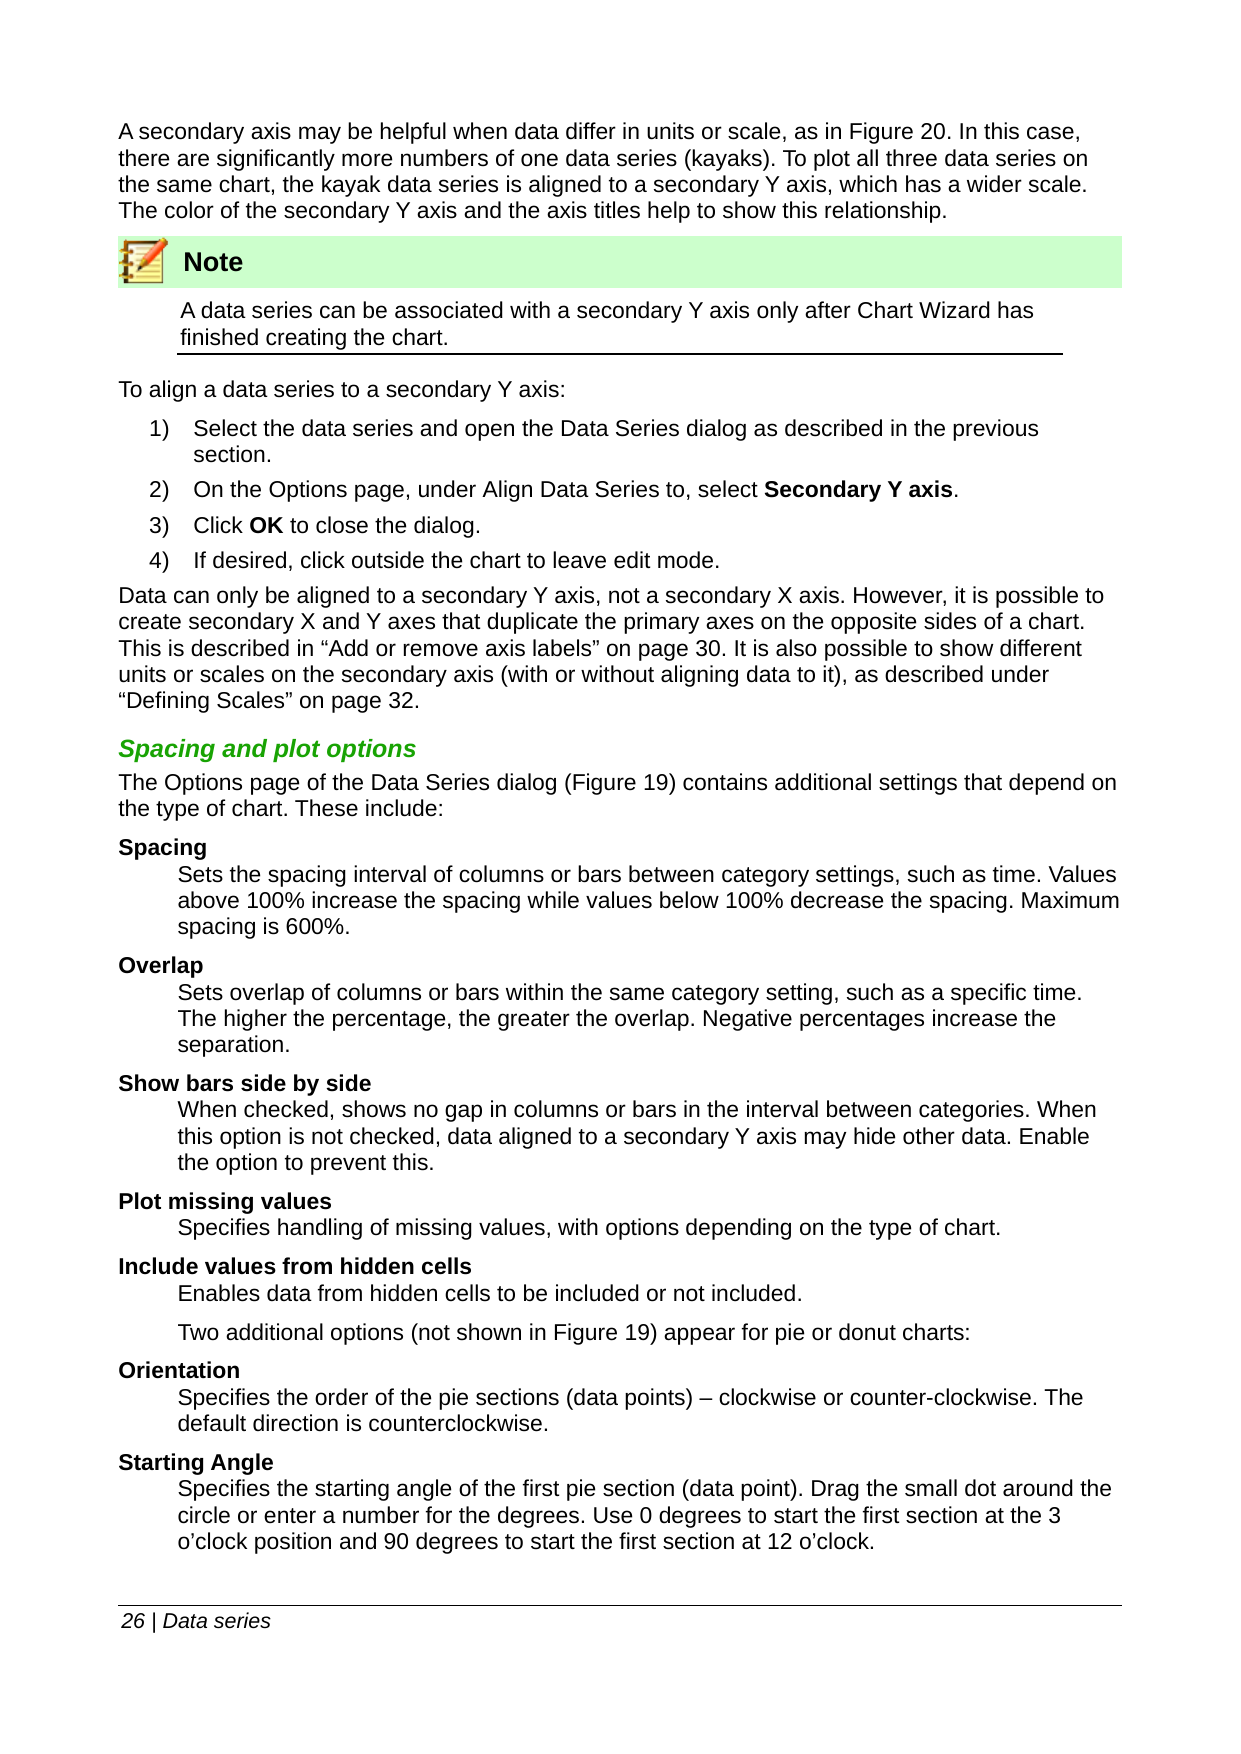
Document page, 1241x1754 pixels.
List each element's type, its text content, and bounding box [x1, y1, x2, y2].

list Select the data series and open the Data Series dialog as described in the previous section. [169, 415, 1122, 467]
list If desired, click outside the chart to leave edit mode. [169, 547, 1122, 573]
subtitle Note [118, 236, 1122, 288]
text Specifies the starting angle of the first pie section (data point). Drag the small dot around the circle or enter a number for the degrees. Use 0 degrees to start the first section at the 3 o’clock position and 90 degrees to start the first section at 12 o’clock. [177, 1475, 1122, 1554]
list On the Options page, under Align Data Series to, select Secondary Y axis. [169, 476, 1122, 503]
text Enables data from hidden cells to be included or not included. [177, 1279, 1122, 1306]
text Specifies handling of missing values, with options depending on the type of chart. [177, 1214, 1122, 1241]
text Data can only be aligned to a secondary Y axis, not a secondary X axis. However, it is possible to create secondary X and Y axes that duplicate the primary axes on the opposite sides of a chart. This is described in “Add or remove axis labels” on page 30. It is also possible to show different units or scales on the secondary axis (with or without aligning data to it), as described under “Defining Scales” on page 32. [118, 582, 1122, 714]
text To align a data series to a secondary Y axis: [118, 376, 1122, 402]
text Orientation [118, 1357, 1122, 1384]
text A data series can be associated with a secondary Y axis only after Chart Wizard has finished creating the chart. [177, 294, 1063, 353]
text Sets the spacing interval of columns or bars between category settings, such as time. Values above 100% increase the spacing while values below 100% decrease the spacing. Maximum spacing is 600%. [177, 861, 1122, 940]
text A secondary axis may be helpful when data differ in units or scale, as in Figure 20. In this case, there are significantly more numbers of one data series (kayaks). To plot all three data series on the same chart, the kayak data series is aligned to a secondary Y axis, which has a wider scale. The color of the secondary Y axis and the axis titles help to show this relationship. [118, 118, 1122, 223]
text Starting Angle [118, 1449, 1122, 1475]
text Two additional options (not shown in Figure 19) appear for pie or donut charts: [177, 1318, 1122, 1345]
text Show bars side by side [118, 1070, 1122, 1096]
picture [119, 236, 170, 287]
text The Options page of the Data Series dialog (Figure 19) contains additional settings that depend on the type of chart. These include: [118, 769, 1122, 822]
text Specifies the order of the pie sections (data points) – clockwise or counter-clockwise. The default direction is counterclockwise. [177, 1384, 1122, 1436]
text Include values from hidden cells [118, 1253, 1122, 1279]
text Spacing [118, 834, 1122, 861]
text When checked, shows no gap in columns or bars in the interval between categories. When this option is not checked, data aligned to a secondary Y axis may hide other data. Enable the option to prevent this. [177, 1096, 1122, 1176]
text Plot missing values [118, 1188, 1122, 1214]
text Sets overlap of columns or bars within the same category setting, such as a specific time. The higher the percentage, the greater the overlap. Negative percentages increase the separation. [177, 978, 1122, 1058]
text Overlap [118, 952, 1122, 978]
subtitle Spacing and plot options [118, 734, 1122, 763]
list Click OK to close the dialog. [169, 512, 1122, 538]
